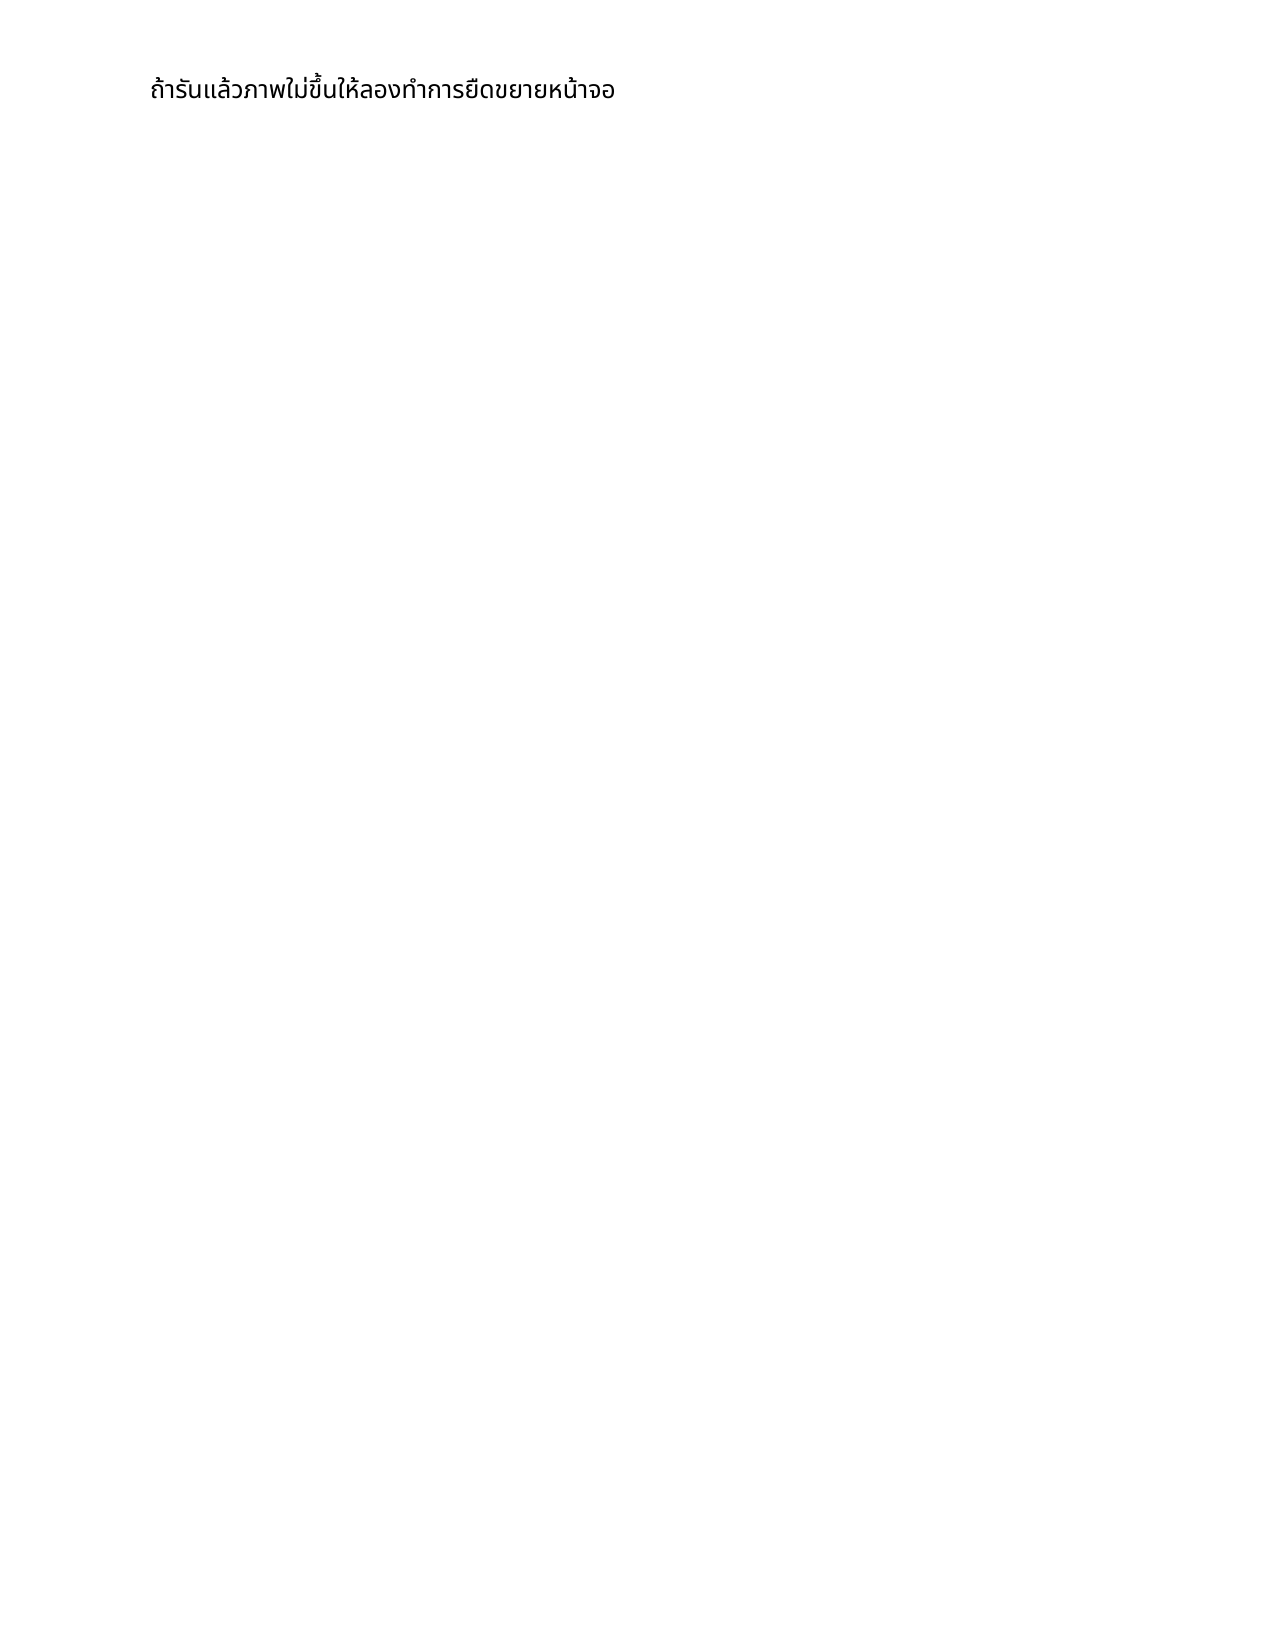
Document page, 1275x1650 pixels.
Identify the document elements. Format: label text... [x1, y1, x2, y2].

text ถ้ารันแล้วภาพใม่ขึ้นให้ลองทำการยืดขยายหน้าจอ [150, 75, 1125, 104]
